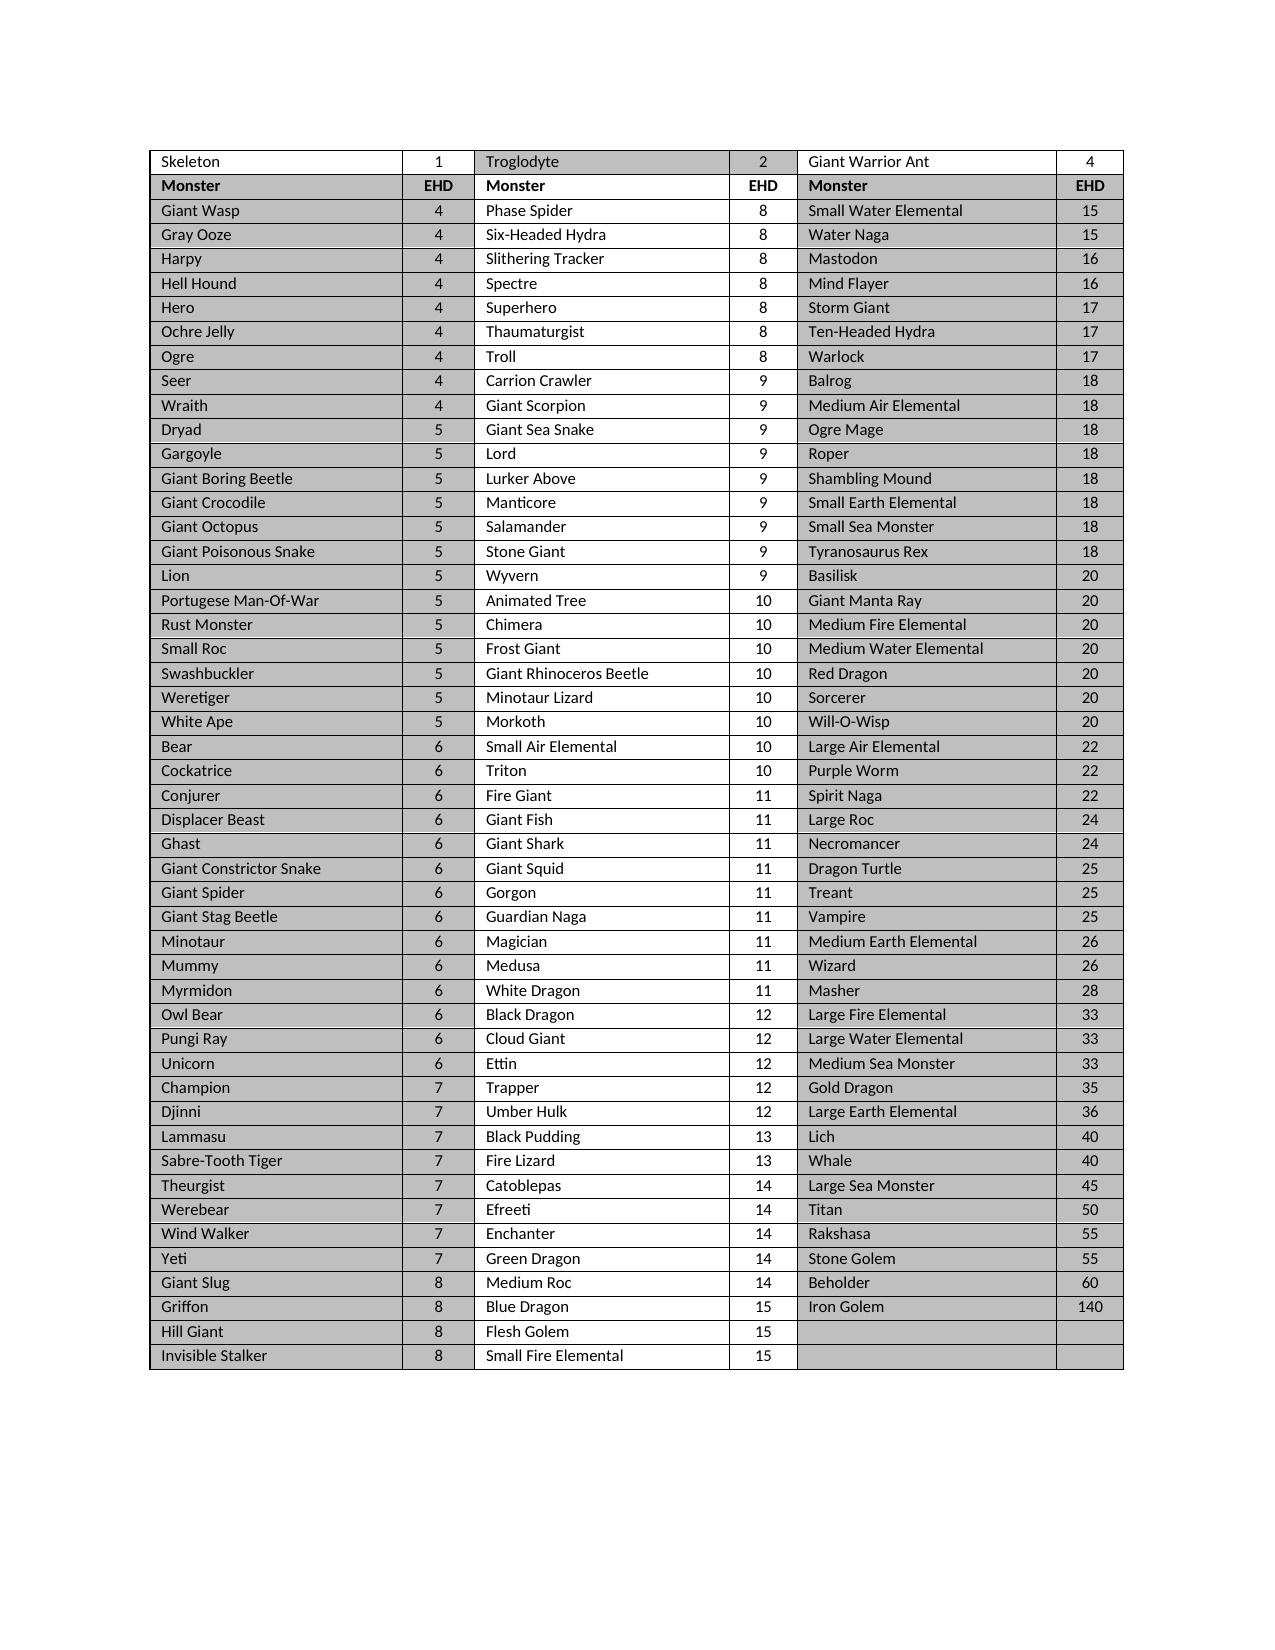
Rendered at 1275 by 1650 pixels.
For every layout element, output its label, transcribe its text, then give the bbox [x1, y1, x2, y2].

table_cell 5 [403, 590, 474, 613]
table_cell 140 [1057, 1297, 1123, 1320]
table_cell 10 [730, 760, 797, 784]
table_cell 9 [730, 419, 797, 442]
table_cell 11 [730, 882, 797, 906]
table_cell Harpy [151, 249, 402, 272]
table_cell 11 [730, 980, 797, 1003]
table_cell Morkoth [475, 712, 729, 735]
table_cell 6 [403, 1053, 474, 1076]
table_cell 7 [403, 1199, 474, 1222]
table_cell Giant Manta Ray [798, 590, 1056, 613]
table_cell Myrmidon [151, 980, 402, 1003]
table_cell Dryad [151, 419, 402, 442]
table_cell EHD [730, 175, 797, 199]
table_cell Gargoyle [151, 444, 402, 467]
table_cell Djinni [151, 1102, 402, 1125]
table_cell Medium Sea Monster [798, 1053, 1056, 1076]
table_cell 55 [1057, 1248, 1123, 1271]
table_cell 15 [730, 1345, 797, 1369]
table_cell 10 [730, 687, 797, 711]
table_cell 17 [1057, 297, 1123, 321]
table_cell 11 [730, 858, 797, 881]
table_cell Black Dragon [475, 1004, 729, 1027]
table_cell Cockatrice [151, 760, 402, 784]
table_cell Green Dragon [475, 1248, 729, 1271]
table_cell Troglodyte [475, 151, 729, 174]
table_cell Titan [798, 1199, 1056, 1222]
table_cell Wyvern [475, 565, 729, 589]
table_cell Ochre Jelly [151, 322, 402, 345]
table_cell White Dragon [475, 980, 729, 1003]
table_cell Wind Walker [151, 1224, 402, 1247]
table_cell 18 [1057, 395, 1123, 418]
table_cell 7 [403, 1102, 474, 1125]
table_cell Basilisk [798, 565, 1056, 589]
table_cell 33 [1057, 1004, 1123, 1027]
table_cell Giant Rhinoceros Beetle [475, 663, 729, 686]
table_cell 60 [1057, 1272, 1123, 1296]
table_cell 4 [1057, 151, 1123, 174]
table_cell Animated Tree [475, 590, 729, 613]
table_cell Spectre [475, 273, 729, 296]
table_cell 6 [403, 809, 474, 832]
table_cell Skeleton [151, 151, 402, 174]
table_cell Warlock [798, 346, 1056, 369]
table_cell 14 [730, 1175, 797, 1198]
table_cell 36 [1057, 1102, 1123, 1125]
table_cell Dragon Turtle [798, 858, 1056, 881]
table_cell 5 [403, 687, 474, 711]
table_cell 10 [730, 712, 797, 735]
table_cell 24 [1057, 834, 1123, 857]
table_cell Giant Octopus [151, 517, 402, 540]
table_cell 20 [1057, 590, 1123, 613]
table_cell 9 [730, 517, 797, 540]
table_cell Catoblepas [475, 1175, 729, 1198]
table_cell Balrog [798, 370, 1056, 394]
table_cell Black Pudding [475, 1126, 729, 1149]
table_cell Treant [798, 882, 1056, 906]
table_cell 11 [730, 785, 797, 808]
table_cell Gold Dragon [798, 1077, 1056, 1101]
table_cell 4 [403, 346, 474, 369]
table_cell Giant Sea Snake [475, 419, 729, 442]
table_cell 20 [1057, 639, 1123, 662]
table_cell Mastodon [798, 249, 1056, 272]
table_cell Ogre Mage [798, 419, 1056, 442]
table_cell Superhero [475, 297, 729, 321]
table_cell Giant Fish [475, 809, 729, 832]
table_cell Displacer Beast [151, 809, 402, 832]
table_cell 24 [1057, 809, 1123, 832]
table_cell 8 [403, 1345, 474, 1369]
table_cell Lammasu [151, 1126, 402, 1149]
table_cell 4 [403, 395, 474, 418]
table_cell Medium Roc [475, 1272, 729, 1296]
table_cell Vampire [798, 907, 1056, 930]
table_cell Whale [798, 1150, 1056, 1174]
table_cell Medium Fire Elemental [798, 614, 1056, 637]
table_cell 25 [1057, 858, 1123, 881]
table_cell Ogre [151, 346, 402, 369]
table_cell Giant Squid [475, 858, 729, 881]
table_cell 5 [403, 492, 474, 516]
table_cell 12 [730, 1077, 797, 1101]
table_cell Hero [151, 297, 402, 321]
table_cell Magician [475, 931, 729, 954]
table_cell Gorgon [475, 882, 729, 906]
table_cell 6 [403, 736, 474, 759]
table_cell Ghast [151, 834, 402, 857]
table_cell 6 [403, 955, 474, 979]
table_cell 10 [730, 663, 797, 686]
table_cell Large Earth Elemental [798, 1102, 1056, 1125]
table_cell 16 [1057, 249, 1123, 272]
table_cell 8 [730, 322, 797, 345]
table_cell Bear [151, 736, 402, 759]
table_cell 35 [1057, 1077, 1123, 1101]
table_cell 8 [730, 200, 797, 223]
table_cell 11 [730, 955, 797, 979]
table_cell 6 [403, 931, 474, 954]
table_cell Efreeti [475, 1199, 729, 1222]
table_cell Small Fire Elemental [475, 1345, 729, 1369]
table_cell 20 [1057, 663, 1123, 686]
table_cell Giant Spider [151, 882, 402, 906]
table_cell Water Naga [798, 224, 1056, 247]
table_cell Monster [151, 175, 402, 199]
table_cell 4 [403, 273, 474, 296]
table_cell EHD [403, 175, 474, 199]
table_cell Giant Shark [475, 834, 729, 857]
table_cell 5 [403, 614, 474, 637]
table_cell Weretiger [151, 687, 402, 711]
table_cell Giant Warrior Ant [798, 151, 1056, 174]
table_cell Medium Earth Elemental [798, 931, 1056, 954]
table_cell Lurker Above [475, 468, 729, 491]
table_cell Thaumaturgist [475, 322, 729, 345]
table_cell 17 [1057, 322, 1123, 345]
table_cell Large Roc [798, 809, 1056, 832]
table_cell Flesh Golem [475, 1321, 729, 1344]
table_cell Invisible Stalker [151, 1345, 402, 1369]
table_cell 6 [403, 1029, 474, 1052]
table_cell 14 [730, 1224, 797, 1247]
table_cell Stone Golem [798, 1248, 1056, 1271]
table_cell 50 [1057, 1199, 1123, 1222]
table_cell 20 [1057, 565, 1123, 589]
table_cell [798, 1345, 1056, 1369]
table_cell 18 [1057, 541, 1123, 564]
table_cell 11 [730, 907, 797, 930]
table_cell Storm Giant [798, 297, 1056, 321]
table_cell 9 [730, 395, 797, 418]
table_cell Minotaur [151, 931, 402, 954]
table_cell 8 [730, 249, 797, 272]
table_cell Seer [151, 370, 402, 394]
table_cell Troll [475, 346, 729, 369]
table_cell 11 [730, 931, 797, 954]
table_cell Gray Ooze [151, 224, 402, 247]
table_cell 10 [730, 590, 797, 613]
table_cell 17 [1057, 346, 1123, 369]
table_cell Swashbuckler [151, 663, 402, 686]
table_cell 20 [1057, 712, 1123, 735]
table_cell Large Sea Monster [798, 1175, 1056, 1198]
table_cell Slithering Tracker [475, 249, 729, 272]
table_cell Giant Crocodile [151, 492, 402, 516]
table_cell Medium Air Elemental [798, 395, 1056, 418]
table_cell 11 [730, 834, 797, 857]
table_cell 14 [730, 1199, 797, 1222]
table_cell Pungi Ray [151, 1029, 402, 1052]
table_cell Giant Scorpion [475, 395, 729, 418]
table_cell 18 [1057, 492, 1123, 516]
table_cell Large Fire Elemental [798, 1004, 1056, 1027]
table_cell 9 [730, 541, 797, 564]
table_cell Rakshasa [798, 1224, 1056, 1247]
table_cell Will-O-Wisp [798, 712, 1056, 735]
table_cell 20 [1057, 614, 1123, 637]
table_cell 10 [730, 614, 797, 637]
table_cell 8 [730, 273, 797, 296]
table_cell 13 [730, 1126, 797, 1149]
table_cell Portugese Man-Of-War [151, 590, 402, 613]
table_cell Roper [798, 444, 1056, 467]
table_cell Giant Poisonous Snake [151, 541, 402, 564]
table_cell 6 [403, 834, 474, 857]
table_cell 6 [403, 907, 474, 930]
table_cell Shambling Mound [798, 468, 1056, 491]
table_cell 16 [1057, 273, 1123, 296]
table_cell 40 [1057, 1126, 1123, 1149]
table_cell Medusa [475, 955, 729, 979]
table_cell 5 [403, 444, 474, 467]
table_cell 8 [730, 297, 797, 321]
table_cell Yeti [151, 1248, 402, 1271]
table_cell 10 [730, 736, 797, 759]
table_cell 12 [730, 1053, 797, 1076]
table_cell Frost Giant [475, 639, 729, 662]
table_cell 5 [403, 541, 474, 564]
table_cell Triton [475, 760, 729, 784]
table_cell 20 [1057, 687, 1123, 711]
table_cell 8 [730, 346, 797, 369]
table_cell 18 [1057, 419, 1123, 442]
table_cell Blue Dragon [475, 1297, 729, 1320]
table_cell 5 [403, 712, 474, 735]
table_cell 4 [403, 224, 474, 247]
table_cell 9 [730, 565, 797, 589]
table_cell 18 [1057, 444, 1123, 467]
table_cell Cloud Giant [475, 1029, 729, 1052]
table_cell 15 [730, 1297, 797, 1320]
table_cell 18 [1057, 370, 1123, 394]
table_cell Theurgist [151, 1175, 402, 1198]
table_cell Fire Giant [475, 785, 729, 808]
table_cell Carrion Crawler [475, 370, 729, 394]
table_cell 5 [403, 419, 474, 442]
table_cell 25 [1057, 907, 1123, 930]
table_cell Red Dragon [798, 663, 1056, 686]
table_cell 1 [403, 151, 474, 174]
table_cell Small Air Elemental [475, 736, 729, 759]
table_cell Medium Water Elemental [798, 639, 1056, 662]
table_cell Mummy [151, 955, 402, 979]
table_cell 6 [403, 760, 474, 784]
table_cell [1057, 1345, 1123, 1369]
table_cell 8 [730, 224, 797, 247]
table_cell Stone Giant [475, 541, 729, 564]
table_cell 26 [1057, 955, 1123, 979]
table_cell Umber Hulk [475, 1102, 729, 1125]
table_cell 7 [403, 1150, 474, 1174]
table_cell Sorcerer [798, 687, 1056, 711]
table_cell 12 [730, 1004, 797, 1027]
table_cell 15 [730, 1321, 797, 1344]
table_cell 15 [1057, 200, 1123, 223]
table_cell 8 [403, 1321, 474, 1344]
table_cell Lion [151, 565, 402, 589]
table_cell 7 [403, 1077, 474, 1101]
table_cell 6 [403, 882, 474, 906]
table_cell 6 [403, 980, 474, 1003]
table_cell 4 [403, 249, 474, 272]
table_cell 13 [730, 1150, 797, 1174]
table_cell 8 [403, 1272, 474, 1296]
table_cell 25 [1057, 882, 1123, 906]
table_cell [1057, 1321, 1123, 1344]
table_cell 55 [1057, 1224, 1123, 1247]
table_cell 6 [403, 1004, 474, 1027]
table_cell Beholder [798, 1272, 1056, 1296]
table_cell Giant Wasp [151, 200, 402, 223]
table_cell Conjurer [151, 785, 402, 808]
table_cell 9 [730, 492, 797, 516]
table_cell Wizard [798, 955, 1056, 979]
table_cell 26 [1057, 931, 1123, 954]
table_cell Werebear [151, 1199, 402, 1222]
table_cell Wraith [151, 395, 402, 418]
table_cell 40 [1057, 1150, 1123, 1174]
table_cell Hill Giant [151, 1321, 402, 1344]
table_cell Giant Constrictor Snake [151, 858, 402, 881]
table_cell Large Air Elemental [798, 736, 1056, 759]
table_cell 5 [403, 639, 474, 662]
table_cell Small Water Elemental [798, 200, 1056, 223]
table_cell Small Sea Monster [798, 517, 1056, 540]
table_cell 28 [1057, 980, 1123, 1003]
table_cell Monster [798, 175, 1056, 199]
table_cell Monster [475, 175, 729, 199]
table_cell 6 [403, 858, 474, 881]
table_cell Hell Hound [151, 273, 402, 296]
table_cell 7 [403, 1248, 474, 1271]
table_cell 11 [730, 809, 797, 832]
table_cell Masher [798, 980, 1056, 1003]
table_cell 8 [403, 1297, 474, 1320]
table_cell 14 [730, 1272, 797, 1296]
table_cell Iron Golem [798, 1297, 1056, 1320]
table_cell 5 [403, 565, 474, 589]
table_cell 4 [403, 297, 474, 321]
table_cell Owl Bear [151, 1004, 402, 1027]
table_cell 5 [403, 663, 474, 686]
table_cell Small Roc [151, 639, 402, 662]
table_cell Giant Boring Beetle [151, 468, 402, 491]
table_cell 22 [1057, 785, 1123, 808]
table_cell Small Earth Elemental [798, 492, 1056, 516]
table_cell 12 [730, 1102, 797, 1125]
table_cell 9 [730, 468, 797, 491]
table_cell Lord [475, 444, 729, 467]
table_cell 7 [403, 1126, 474, 1149]
table_cell EHD [1057, 175, 1123, 199]
table_cell Rust Monster [151, 614, 402, 637]
table_cell Lich [798, 1126, 1056, 1149]
table_cell Purple Worm [798, 760, 1056, 784]
table_cell 33 [1057, 1053, 1123, 1076]
table_cell Tyranosaurus Rex [798, 541, 1056, 564]
table_cell Large Water Elemental [798, 1029, 1056, 1052]
table_cell 18 [1057, 468, 1123, 491]
table_cell 4 [403, 322, 474, 345]
table_cell 2 [730, 151, 797, 174]
table_cell 6 [403, 785, 474, 808]
table_cell Ettin [475, 1053, 729, 1076]
table_cell 12 [730, 1029, 797, 1052]
table_cell Spirit Naga [798, 785, 1056, 808]
table_cell Sabre-Tooth Tiger [151, 1150, 402, 1174]
table_cell 4 [403, 370, 474, 394]
table_cell Unicorn [151, 1053, 402, 1076]
table_cell Giant Slug [151, 1272, 402, 1296]
table_cell Fire Lizard [475, 1150, 729, 1174]
table_cell 7 [403, 1224, 474, 1247]
table_cell 22 [1057, 760, 1123, 784]
table_cell Manticore [475, 492, 729, 516]
table_cell Guardian Naga [475, 907, 729, 930]
table_cell Necromancer [798, 834, 1056, 857]
table_cell White Ape [151, 712, 402, 735]
table_cell 45 [1057, 1175, 1123, 1198]
table_cell 15 [1057, 224, 1123, 247]
table_cell 9 [730, 370, 797, 394]
table_cell 5 [403, 468, 474, 491]
table_cell Six-Headed Hydra [475, 224, 729, 247]
table_cell Mind Flayer [798, 273, 1056, 296]
table_cell Ten-Headed Hydra [798, 322, 1056, 345]
table_cell 33 [1057, 1029, 1123, 1052]
table_cell 18 [1057, 517, 1123, 540]
table_cell [798, 1321, 1056, 1344]
table_cell 14 [730, 1248, 797, 1271]
table_cell Salamander [475, 517, 729, 540]
table_cell Phase Spider [475, 200, 729, 223]
table_cell 9 [730, 444, 797, 467]
table_cell Trapper [475, 1077, 729, 1101]
table_cell 7 [403, 1175, 474, 1198]
table_cell 10 [730, 639, 797, 662]
table_cell 5 [403, 517, 474, 540]
table_cell Champion [151, 1077, 402, 1101]
table_cell Minotaur Lizard [475, 687, 729, 711]
table_cell Giant Stag Beetle [151, 907, 402, 930]
table_cell Chimera [475, 614, 729, 637]
table_cell Griffon [151, 1297, 402, 1320]
table_cell Enchanter [475, 1224, 729, 1247]
table_cell 22 [1057, 736, 1123, 759]
table_cell 4 [403, 200, 474, 223]
